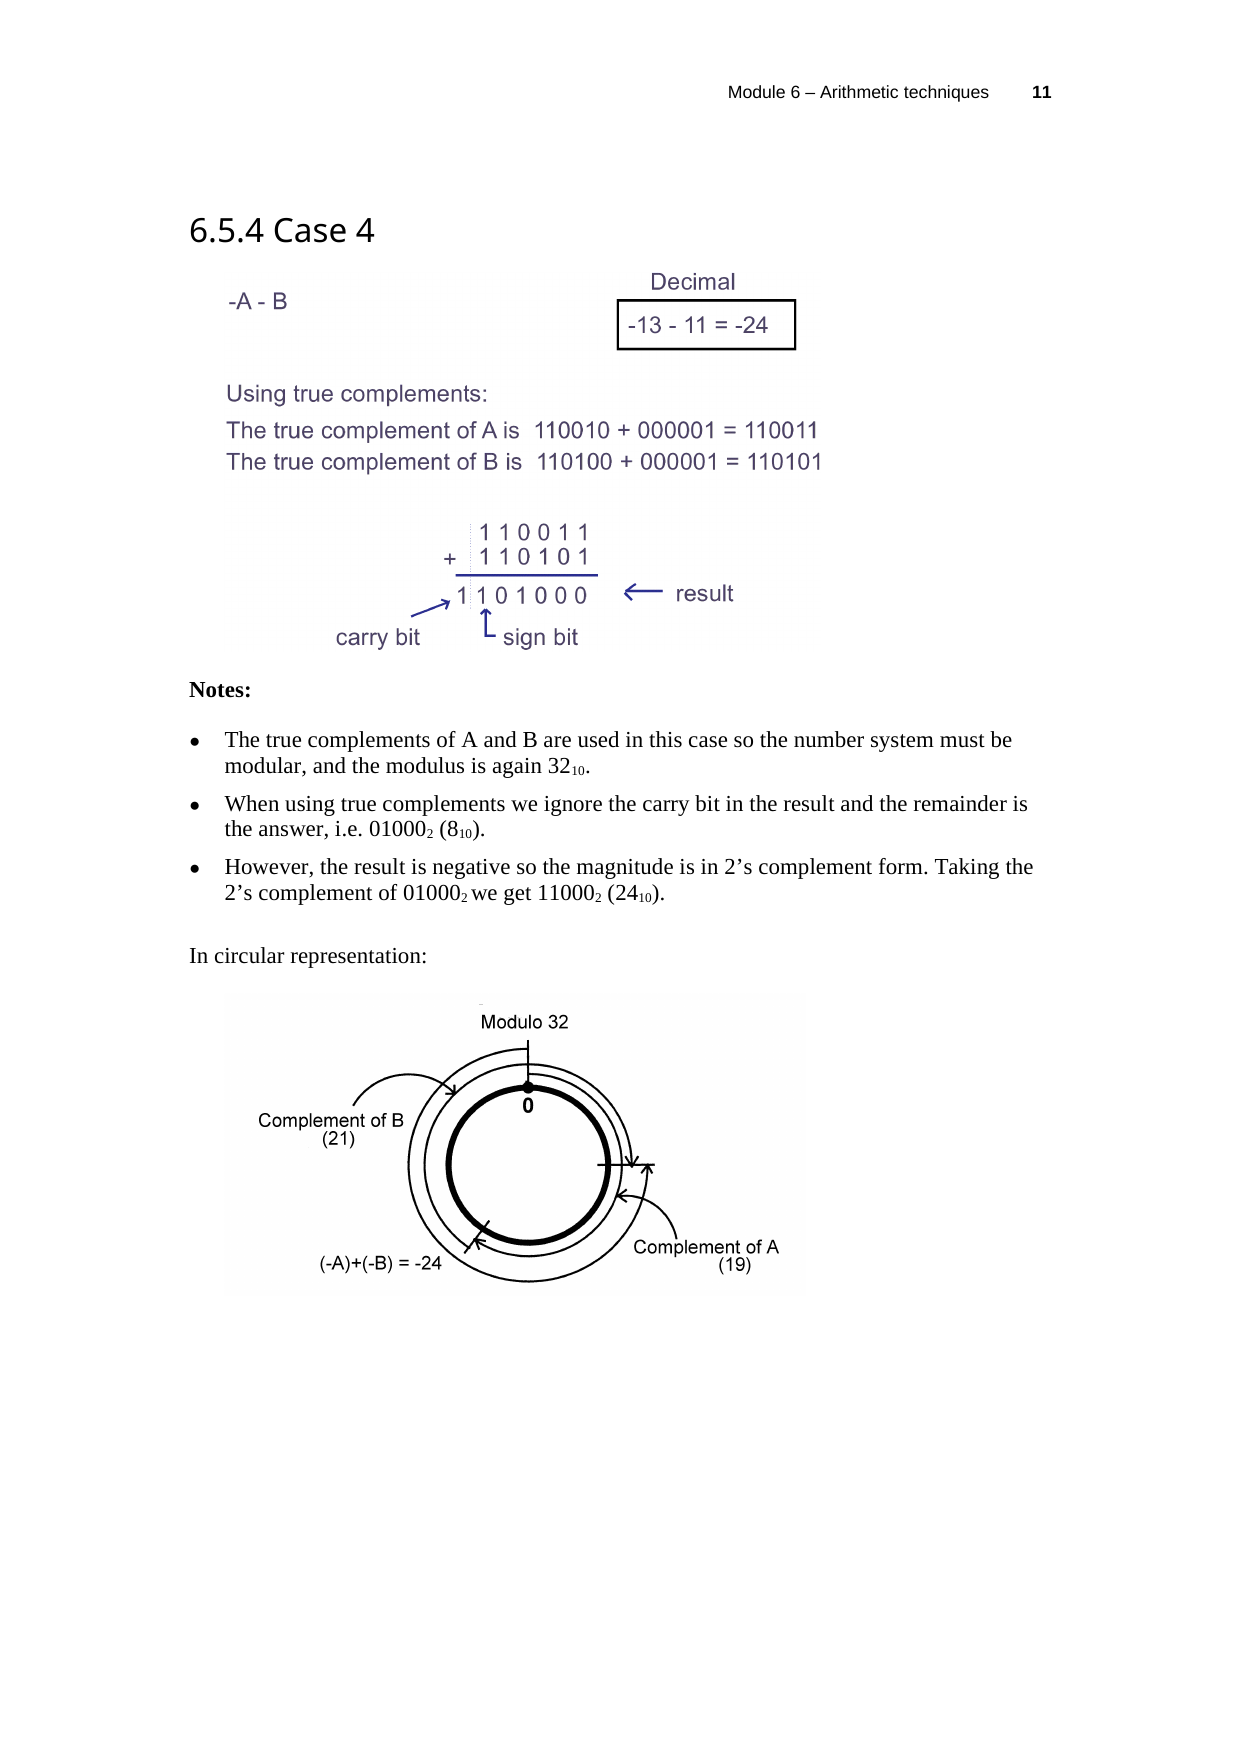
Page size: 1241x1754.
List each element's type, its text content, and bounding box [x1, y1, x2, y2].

text In circular representation: [189, 943, 1051, 969]
text Notes: [189, 677, 1051, 702]
list When using true complements we ignore the carry bit in the result and the remainder is the answer, i.e. 010002 (810). [189, 791, 1051, 842]
picture [224, 272, 821, 652]
list The true complements of A and B are used in this case so the number system must be modular, and the modulus is again 3210. [189, 727, 1051, 778]
subtitle Case 4 [189, 207, 1051, 252]
list However, the result is negative so the magnitude is in 2’s complement form. Taking the 2’s complement of 010002 we get 110002 (2410). [189, 854, 1051, 931]
picture [224, 993, 807, 1296]
